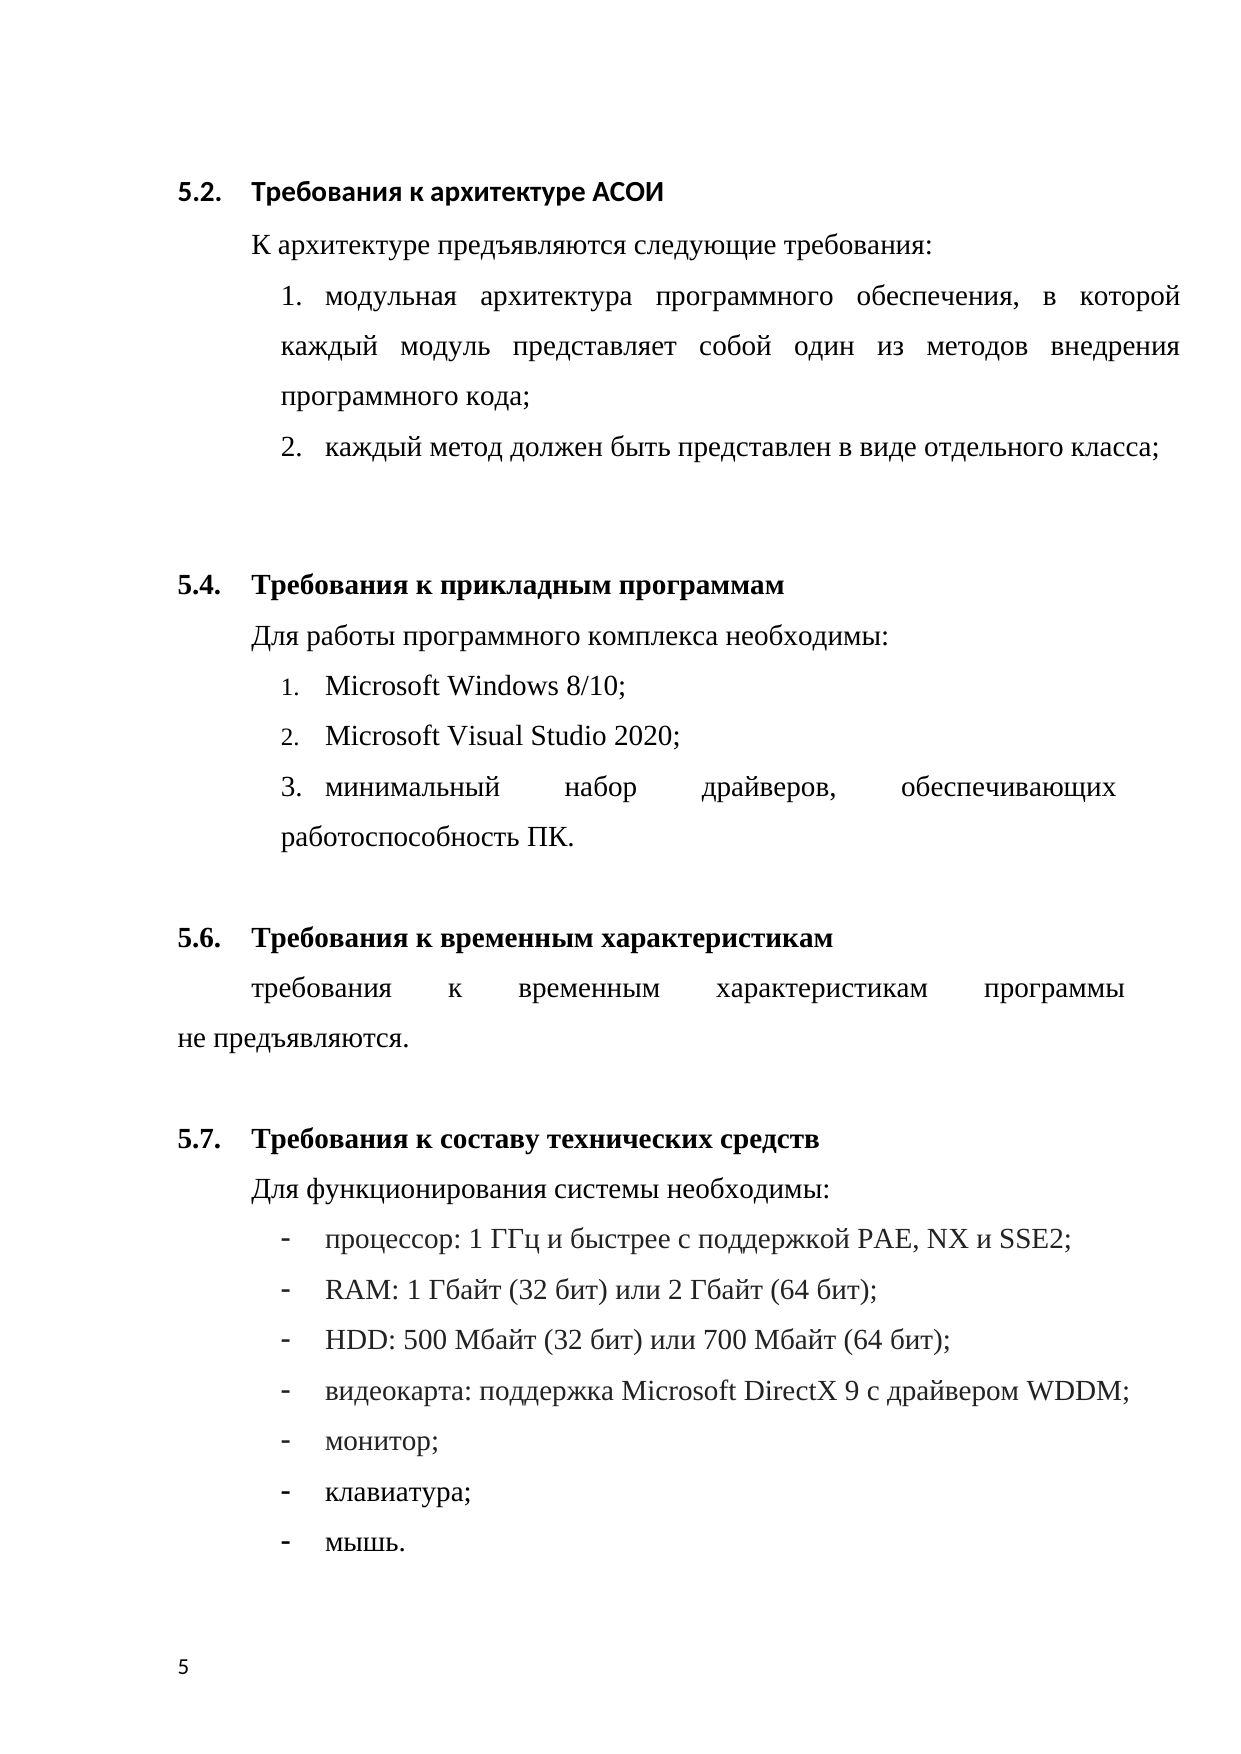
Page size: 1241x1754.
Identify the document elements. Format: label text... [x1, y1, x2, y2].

text Для функционирования системы необходимы: [177, 1171, 1181, 1205]
list монитор; [281, 1423, 1181, 1457]
list RAM: 1 Гбайт (32 бит) или 2 Гбайт (64 бит); [281, 1272, 1181, 1306]
list Microsoft Windows 8/10; [281, 668, 1181, 702]
list видеокарта: поддержка Microsoft DirectX 9 с драйвером WDDM; [281, 1373, 1181, 1406]
list HDD: 500 Мбайт (32 бит) или 700 Мбайт (64 бит); [281, 1322, 1181, 1356]
text 5.2. Требования к архитектуре АСОИ [177, 173, 1181, 208]
list процессор: 1 ГГц и быстрее с поддержкой PAE, NX и SSE2; [281, 1222, 1181, 1255]
text 5.6. Требования к временным характеристикам [177, 920, 1181, 953]
text 5.7. Требования к составу технических средств [177, 1121, 1181, 1154]
text К архитектуре предъявляются следующие требования: [177, 227, 1181, 261]
list каждый метод должен быть представлен в виде отдельного класса; [281, 429, 1181, 462]
list мышь. [281, 1524, 1181, 1558]
text 5.4. Требования к прикладным программам [177, 567, 1181, 601]
list модульная архитектура программного обеспечения, в которой каждый модуль представляет собой один из методов внедрения программного кода; [281, 278, 1181, 412]
list минимальный набор драйверов, обеспечивающих работоспособность ПК. [281, 769, 1181, 853]
list клавиатура; [281, 1474, 1181, 1507]
text требования к временным характеристикам программы не предъявляются. [177, 970, 1181, 1054]
text Для работы программного комплекса необходимы: [177, 618, 1181, 651]
list Microsoft Visual Studio 2020; [281, 718, 1181, 752]
